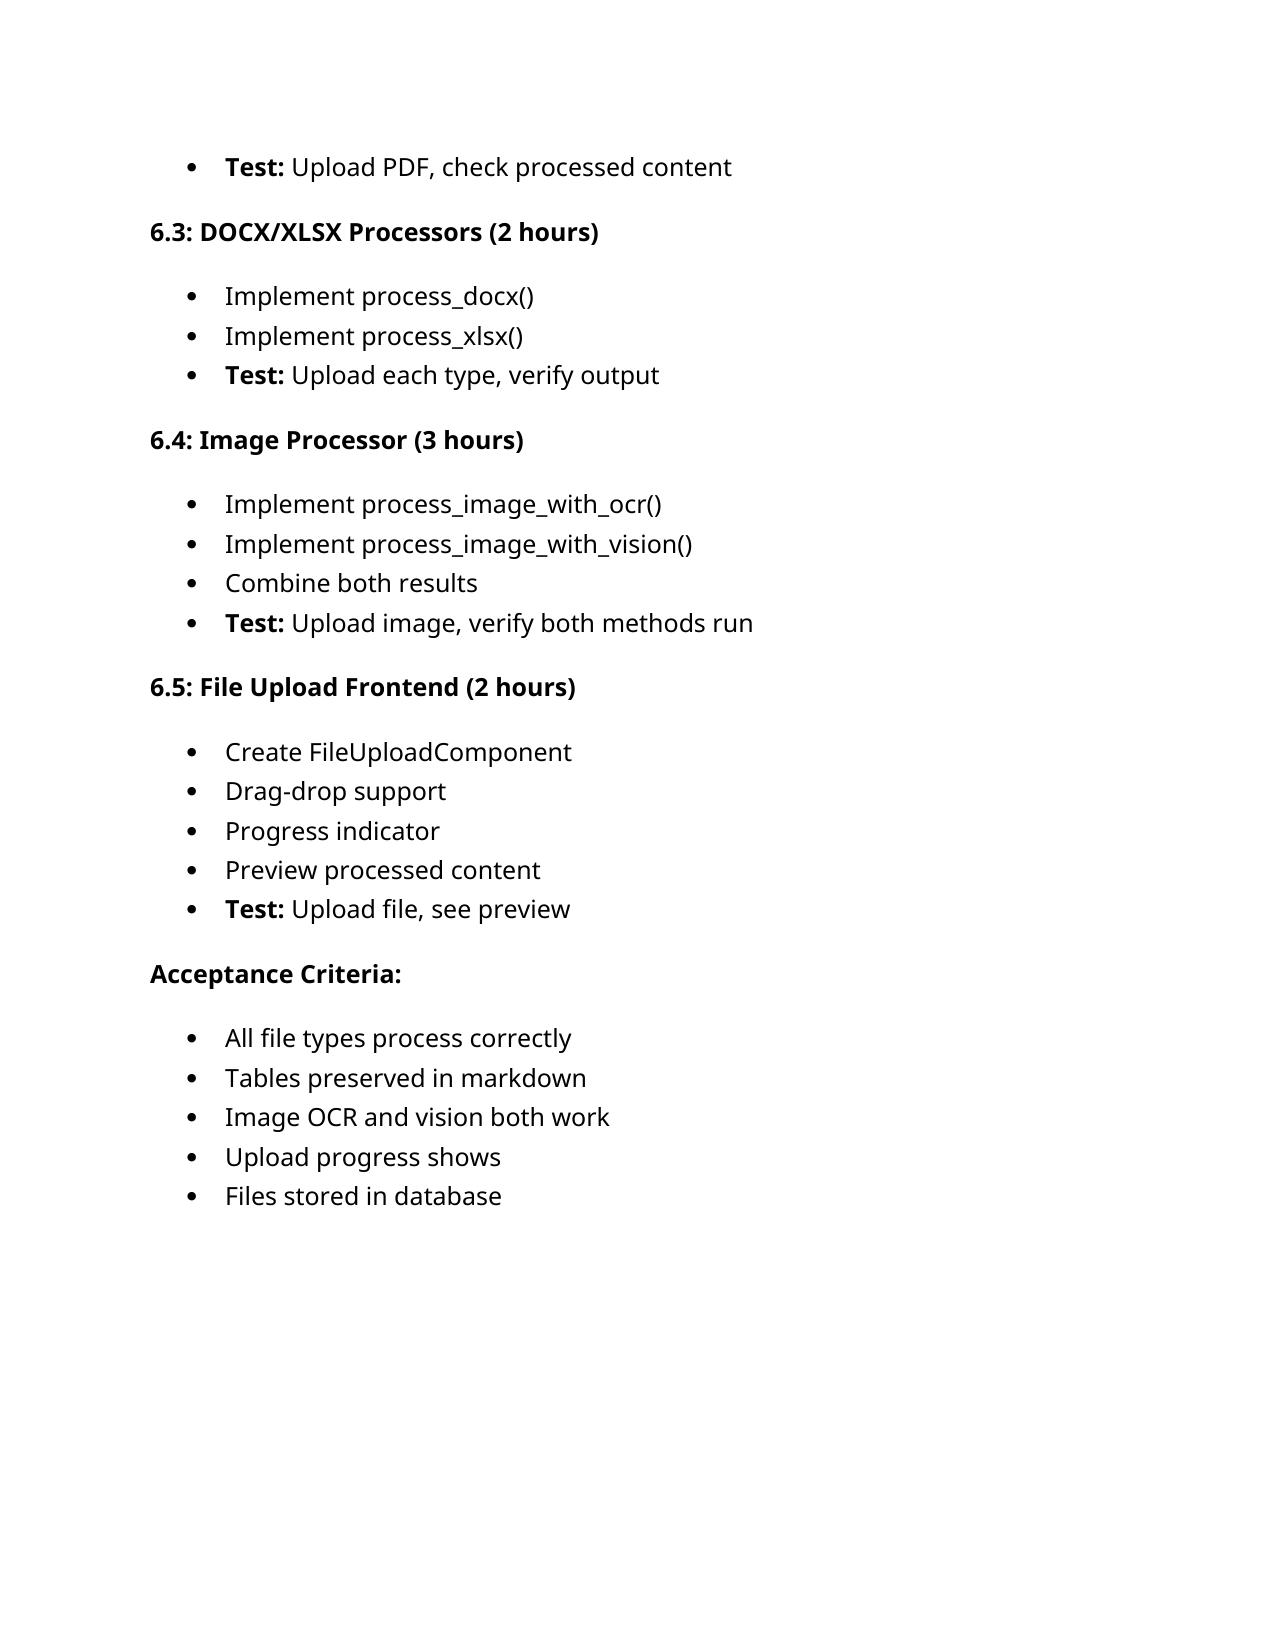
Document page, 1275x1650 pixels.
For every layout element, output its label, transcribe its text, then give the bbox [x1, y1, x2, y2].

text 6.5: File Upload Frontend (2 hours) [150, 670, 1125, 704]
list Combine both results [187, 566, 1125, 600]
list Image OCR and vision both work [187, 1100, 1125, 1134]
list Progress indicator [187, 813, 1125, 847]
list Create FileUploadComponent [187, 734, 1125, 768]
list Files stored in database [187, 1179, 1125, 1213]
text 6.4: Image Processor (3 hours) [150, 422, 1125, 456]
list Implement process_docx() [187, 279, 1125, 313]
list Implement process_image_with_ocr() [187, 487, 1125, 521]
list Upload progress shows [187, 1139, 1125, 1174]
list Test: Upload each type, verify output [187, 358, 1125, 392]
list Test: Upload image, verify both methods run [187, 605, 1125, 639]
text Acceptance Criteria: [150, 957, 1125, 991]
list Implement process_xlsx() [187, 318, 1125, 352]
list All file types process correctly [187, 1021, 1125, 1055]
list Drag-drop support [187, 774, 1125, 808]
list Test: Upload file, see preview [187, 892, 1125, 926]
list Preview processed content [187, 853, 1125, 887]
list Test: Upload PDF, check processed content [187, 150, 1125, 184]
text 6.3: DOCX/XLSX Processors (2 hours) [150, 214, 1125, 248]
list Tables preserved in markdown [187, 1061, 1125, 1095]
list Implement process_image_with_vision() [187, 526, 1125, 560]
